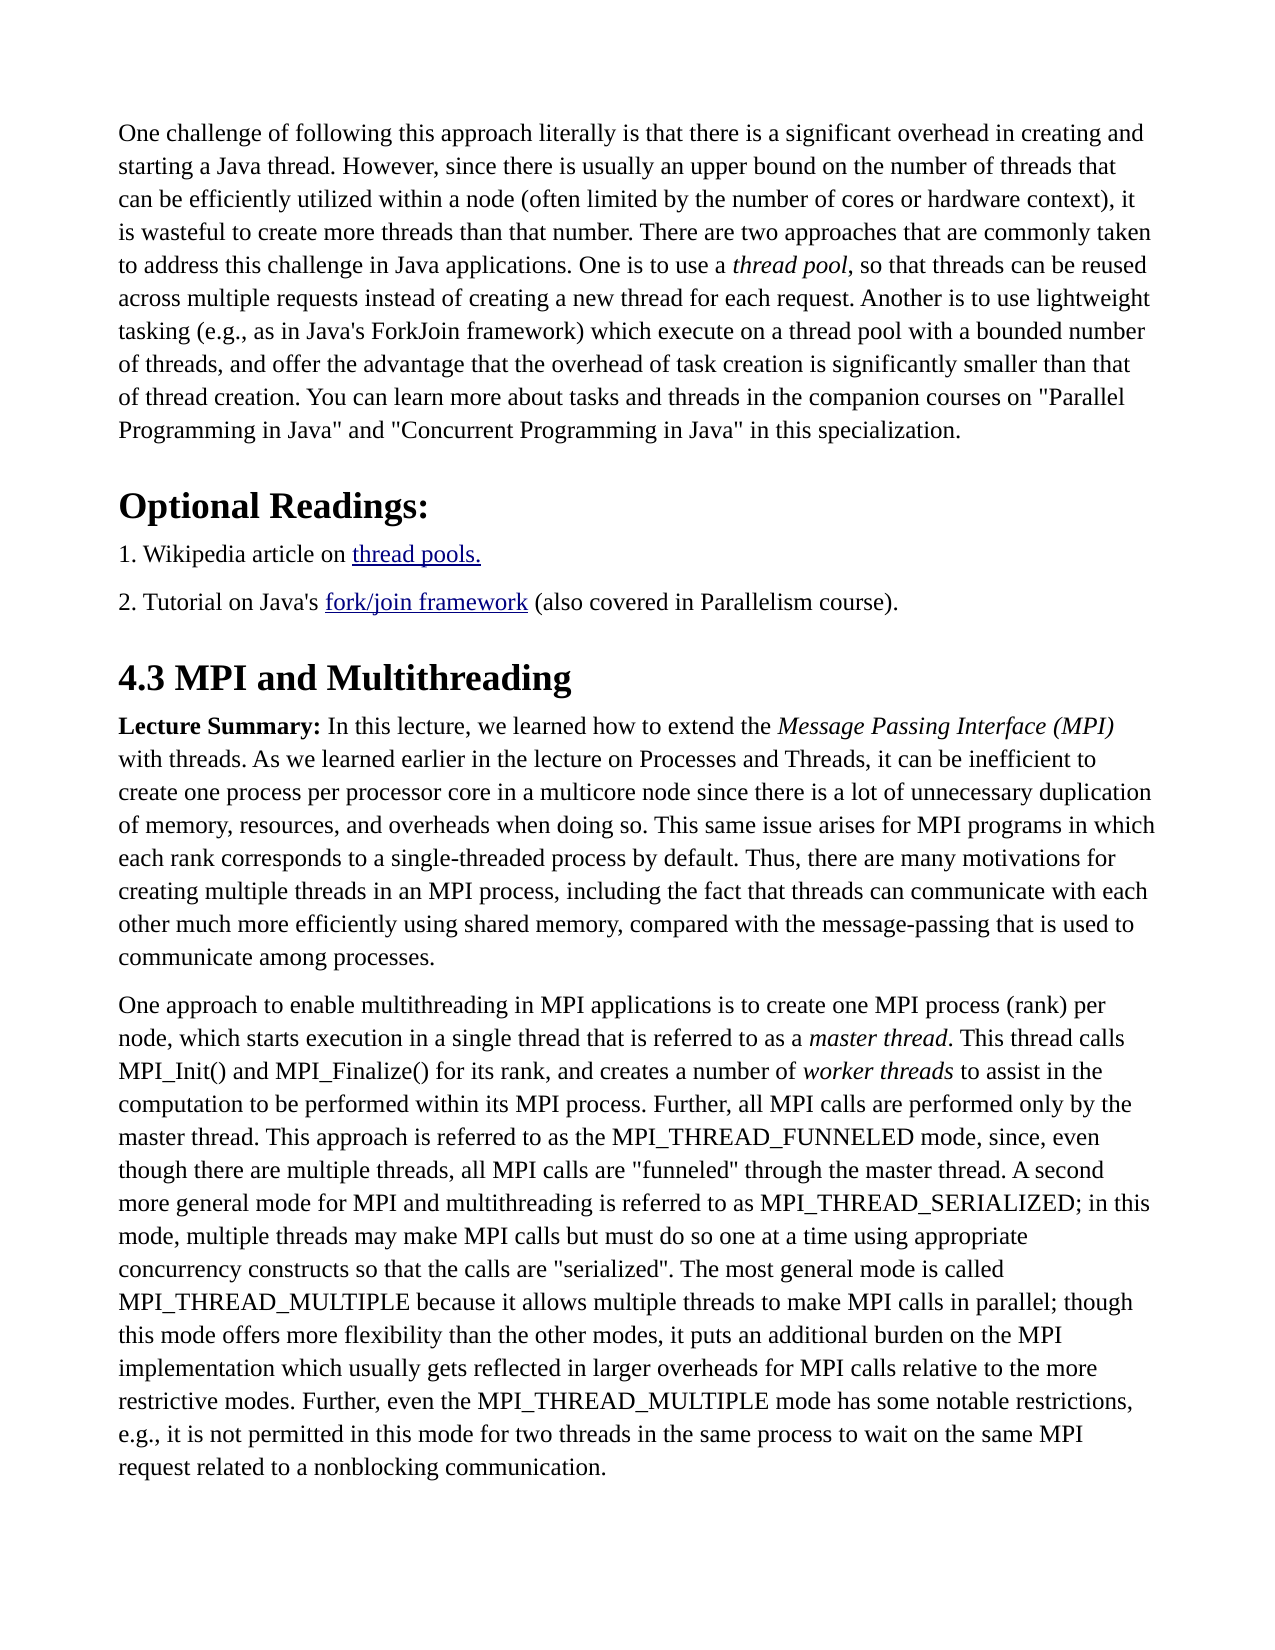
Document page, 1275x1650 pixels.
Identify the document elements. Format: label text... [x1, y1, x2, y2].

subtitle Optional Readings: [118, 484, 1157, 527]
text Lecture Summary: In this lecture, we learned how to extend the Message Passing Interface (MPI) with threads. As we learned earlier in the lecture on Processes and Threads, it can be inefficient to create one process per processor core in a multicore node since there is a lot of unnecessary duplication of memory, resources, and overheads when doing so. This same issue arises for MPI programs in which each rank corresponds to a single-threaded process by default. Thus, there are many motivations for creating multiple threads in an MPI process, including the fact that threads can communicate with each other much more efficiently using shared memory, compared with the message-passing that is used to communicate among processes. [118, 711, 1157, 971]
text One challenge of following this approach literally is that there is a significant overhead in creating and starting a Java thread. However, since there is usually an upper bound on the number of threads that can be efficiently utilized within a node (often limited by the number of cores or hardware context), it is wasteful to create more threads than that number. There are two approaches that are commonly taken to address this challenge in Java applications. One is to use a thread pool, so that threads can be reused across multiple requests instead of creating a new thread for each request. Another is to use lightweight tasking (e.g., as in Java's ForkJoin framework) which execute on a thread pool with a bounded number of threads, and offer the advantage that the overhead of task creation is significantly smaller than that of thread creation. You can learn more about tasks and threads in the companion courses on "Parallel Programming in Java" and "Concurrent Programming in Java" in this specialization. [118, 118, 1157, 444]
subtitle 4.3 MPI and Multithreading [118, 655, 1157, 698]
text One approach to enable multithreading in MPI applications is to create one MPI process (rank) per node, which starts execution in a single thread that is referred to as a master thread. This thread calls MPI_Init() and MPI_Finalize() for its rank, and creates a number of worker threads to assist in the computation to be performed within its MPI process. Further, all MPI calls are performed only by the master thread. This approach is referred to as the MPI_THREAD_FUNNELED mode, since, even though there are multiple threads, all MPI calls are "funneled'' through the master thread. A second more general mode for MPI and multithreading is referred to as MPI_THREAD_SERIALIZED; in this mode, multiple threads may make MPI calls but must do so one at a time using appropriate concurrency constructs so that the calls are "serialized''. The most general mode is called MPI_THREAD_MULTIPLE because it allows multiple threads to make MPI calls in parallel; though this mode offers more flexibility than the other modes, it puts an additional burden on the MPI implementation which usually gets reflected in larger overheads for MPI calls relative to the more restrictive modes. Further, even the MPI_THREAD_MULTIPLE mode has some notable restrictions, e.g., it is not permitted in this mode for two threads in the same process to wait on the same MPI request related to a nonblocking communication. [118, 990, 1157, 1481]
text 1. Wikipedia article on thread pools. [118, 539, 1157, 568]
text 2. Tutorial on Java's fork/join framework (also covered in Parallelism course). [118, 587, 1157, 616]
